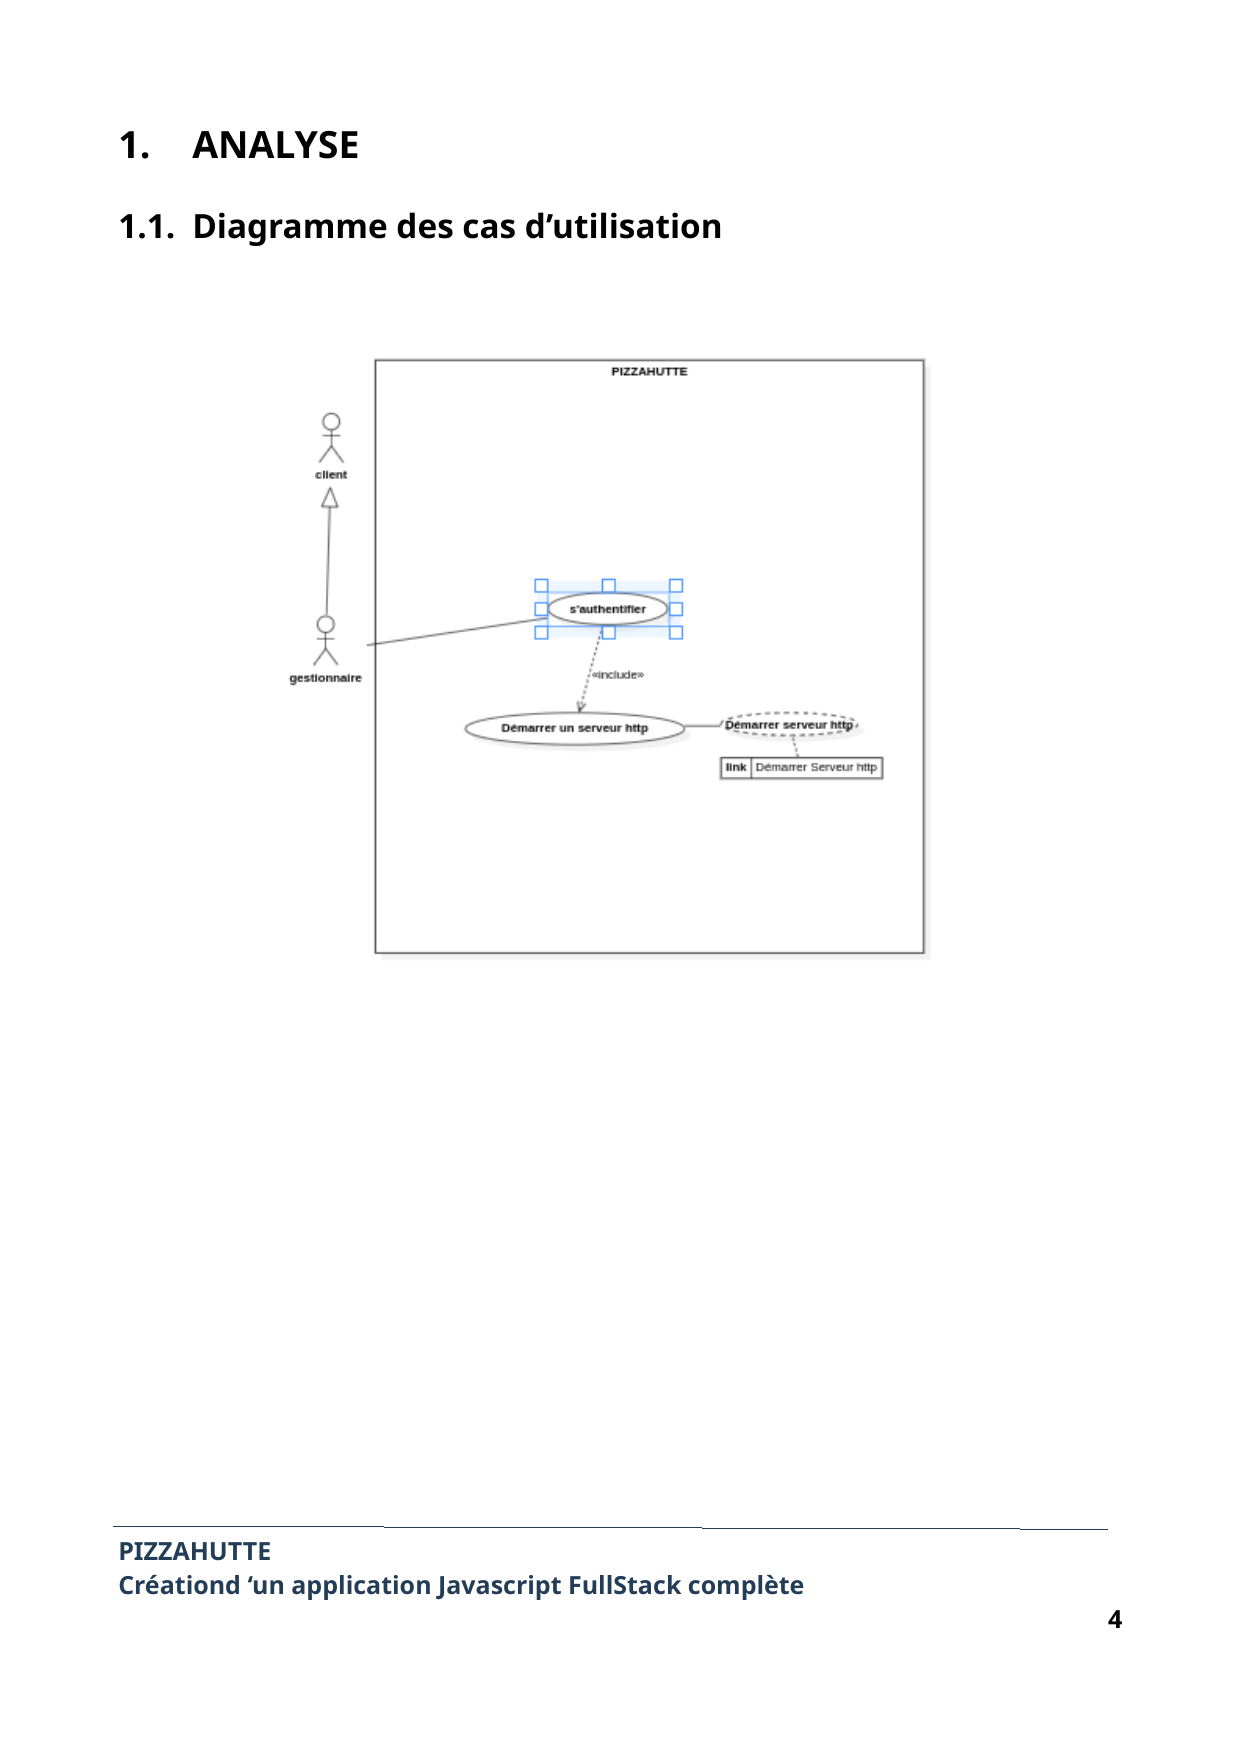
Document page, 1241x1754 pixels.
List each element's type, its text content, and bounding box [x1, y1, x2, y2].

subtitle ANALYSE [118, 118, 1122, 169]
subtitle Diagramme des cas d’utilisation [118, 202, 1122, 248]
picture [278, 260, 962, 987]
